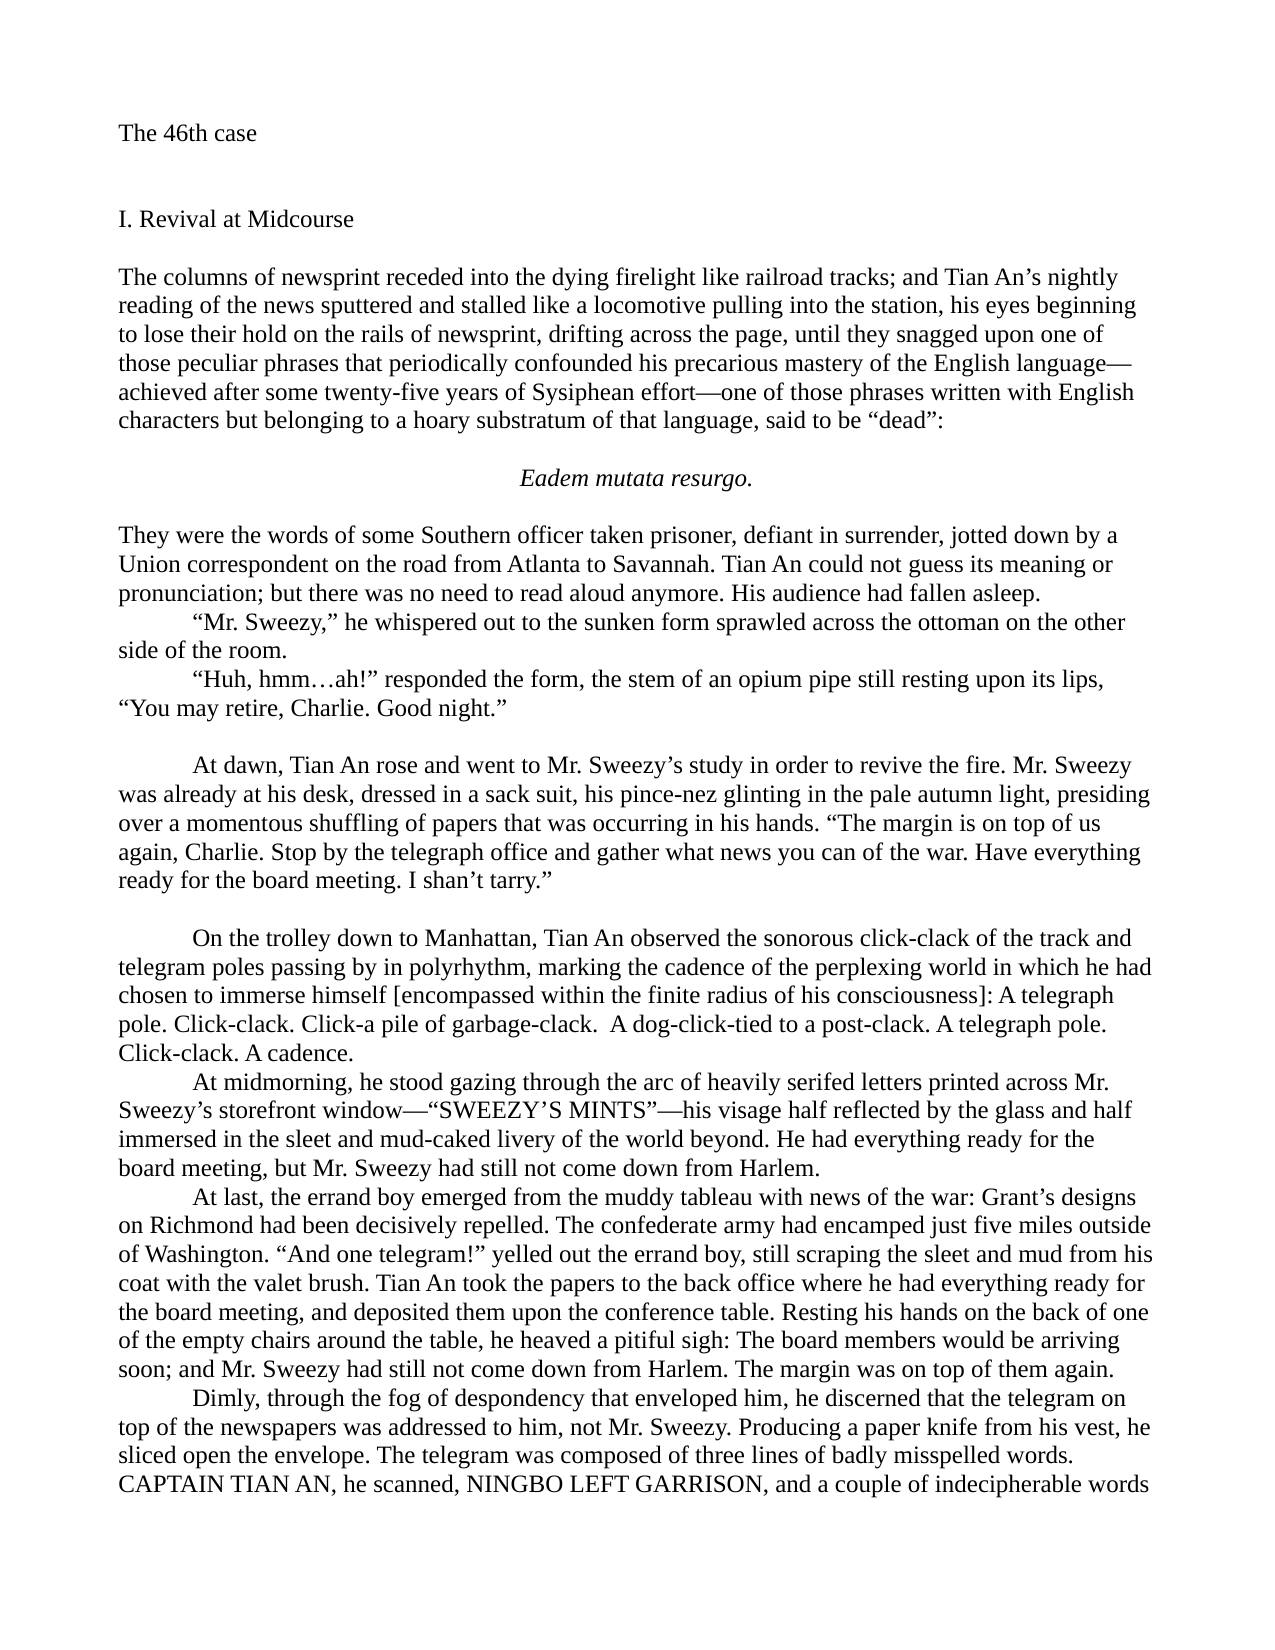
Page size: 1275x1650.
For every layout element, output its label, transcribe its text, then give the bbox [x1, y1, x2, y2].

text “Huh, hmm…ah!” responded the form, the stem of an opium pipe still resting upon its lips, “You may retire, Charlie. Good night.” [118, 664, 1157, 722]
text The columns of newsprint receded into the dying firelight like railroad tracks; and Tian An’s nightly reading of the news sputtered and stalled like a locomotive pulling into the station, his eyes beginning to lose their hold on the rails of newsprint, drifting across the page, until they snagged upon one of those peculiar phrases that periodically confounded his precarious mastery of the English language—achieved after some twenty-five years of Sysiphean effort—one of those phrases written with English characters but belonging to a hoary substratum of that language, said to be “dead”: [118, 262, 1157, 434]
text They were the words of some Southern officer taken prisoner, defiant in surrender, jotted down by a Union correspondent on the road from Atlanta to Savannah. Tian An could not guess its meaning or pronunciation; but there was no need to read aloud anymore. His audience had fallen asleep. [118, 521, 1157, 607]
text On the trolley down to Manhattan, Tian An observed the sonorous click-clack of the track and telegram poles passing by in polyrhythm, marking the cadence of the perplexing world in which he had chosen to immerse himself [encompassed within the finite radius of his consciousness]: A telegraph pole. Click-clack. Click-a pile of garbage-clack. A dog-click-tied to a post-clack. A telegraph pole. Click-clack. A cadence. [118, 923, 1157, 1067]
text The 46th case [118, 118, 1157, 147]
text I. Revival at Midcourse [118, 204, 1157, 233]
text “Mr. Sweezy,” he whispered out to the sunken form sprawled across the ottoman on the other side of the room. [118, 607, 1157, 664]
text At dawn, Tian An rose and went to Mr. Sweezy’s study in order to revive the fire. Mr. Sweezy was already at his desk, dressed in a sack suit, his pince-nez glinting in the pale autumn light, presiding over a momentous shuffling of papers that was occurring in his hands. “The margin is on top of us again, Charlie. Stop by the telegraph office and gather what news you can of the war. Have everything ready for the board meeting. I shan’t tarry.” [118, 751, 1157, 894]
text At last, the errand boy emerged from the muddy tableau with news of the war: Grant’s designs on Richmond had been decisively repelled. The confederate army had encamped just five miles outside of Washington. “And one telegram!” yelled out the errand boy, still scraping the sleet and mud from his coat with the valet brush. Tian An took the papers to the back office where he had everything ready for the board meeting, and deposited them upon the conference table. Resting his hands on the back of one of the empty chairs around the table, he heaved a pitiful sigh: The board members would be arriving soon; and Mr. Sweezy had still not come down from Harlem. The margin was on top of them again. [118, 1182, 1157, 1383]
text Dimly, through the fog of despondency that enveloped him, he discerned that the telegram on top of the newspapers was addressed to him, not Mr. Sweezy. Producing a paper knife from his vest, he sliced open the envelope. The telegram was composed of three lines of badly misspelled words. CAPTAIN TIAN AN, he scanned, NINGBO LEFT GARRISON, and a couple of indecipherable words [118, 1383, 1157, 1498]
text Eadem mutata resurgo. [118, 463, 1157, 492]
text At midmorning, he stood gazing through the arc of heavily serifed letters printed across Mr. Sweezy’s storefront window—“SWEEZY’S MINTS”—his visage half reflected by the glass and half immersed in the sleet and mud-caked livery of the world beyond. He had everything ready for the board meeting, but Mr. Sweezy had still not come down from Harlem. [118, 1067, 1157, 1182]
